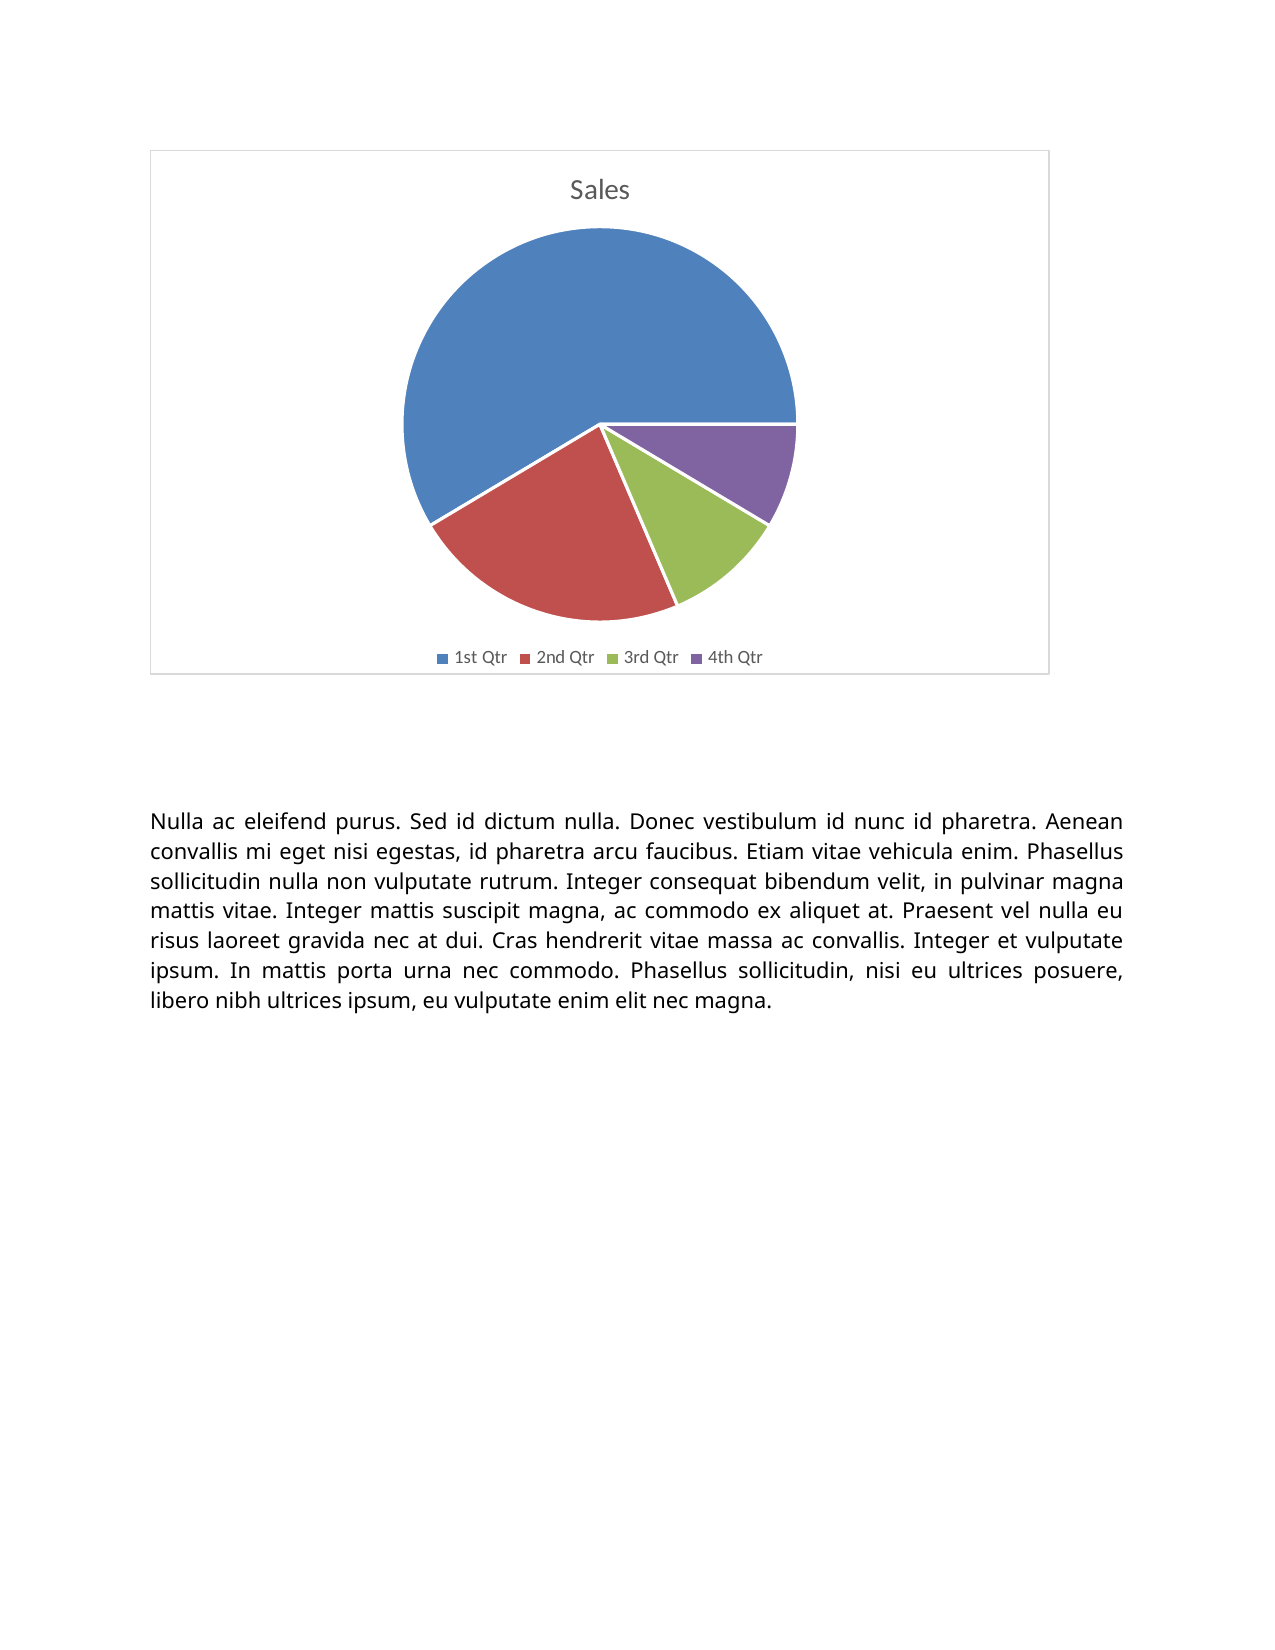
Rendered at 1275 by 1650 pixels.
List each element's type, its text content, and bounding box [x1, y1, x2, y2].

text Nulla ac eleifend purus. Sed id dictum nulla. Donec vestibulum id nunc id pharetra. Aenean convallis mi eget nisi egestas, id pharetra arcu faucibus. Etiam vitae vehicula enim. Phasellus sollicitudin nulla non vulputate rutrum. Integer consequat bibendum velit, in pulvinar magna mattis vitae. Integer mattis suscipit magna, ac commodo ex aliquet at. Praesent vel nulla eu risus laoreet gravida nec at dui. Cras hendrerit vitae massa ac convallis. Integer et vulputate ipsum. In mattis porta urna nec commodo. Phasellus sollicitudin, nisi eu ultrices posuere, libero nibh ultrices ipsum, eu vulputate enim elit nec magna. [150, 806, 1125, 1014]
